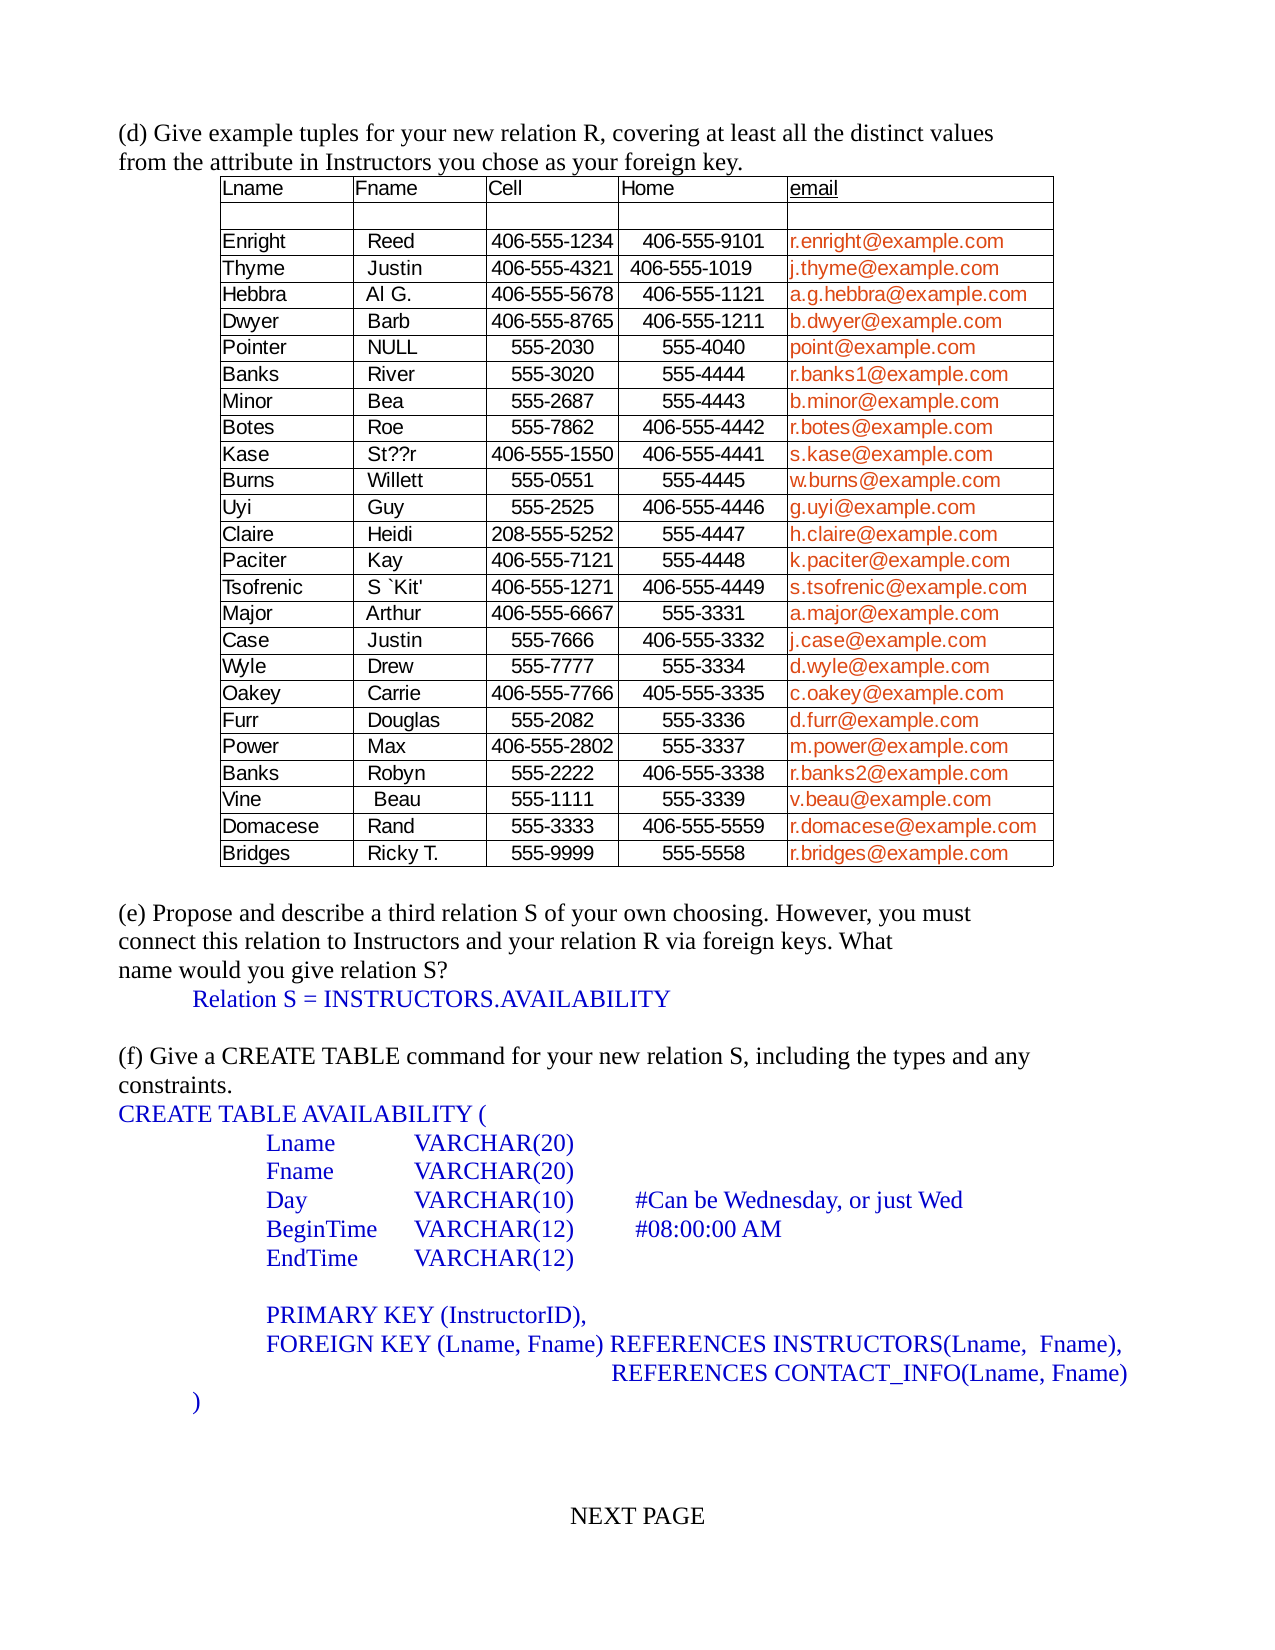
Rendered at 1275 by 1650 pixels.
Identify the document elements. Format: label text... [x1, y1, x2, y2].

text Relation S = INSTRUCTORS.AVAILABILITY [118, 984, 1157, 1013]
text CREATE TABLE AVAILABILITY ( [118, 1099, 1157, 1128]
text (f) Give a CREATE TABLE command for your new relation S, including the types and any [118, 1041, 1157, 1070]
text BeginTime VARCHAR(12) #08:00:00 AM [118, 1214, 1157, 1243]
text connect this relation to Instructors and your relation R via foreign keys. What [118, 926, 1157, 955]
text FOREIGN KEY (Lname, Fname) REFERENCES INSTRUCTORS(Lname, Fname), REFERENCES CONTACT_INFO(Lname, Fname) [118, 1329, 1157, 1386]
text NEXT PAGE [118, 1501, 1157, 1530]
text (d) Give example tuples for your new relation R, covering at least all the distinct values [118, 118, 1157, 147]
text from the attribute in Instructors you chose as your foreign key. [118, 147, 1157, 176]
text Lname VARCHAR(20) [118, 1128, 1157, 1156]
text ) [118, 1386, 1157, 1415]
text EndTime VARCHAR(12) [118, 1243, 1157, 1271]
text Day VARCHAR(10) #Can be Wednesday, or just Wed [118, 1185, 1157, 1214]
text name would you give relation S? [118, 955, 1157, 984]
text constraints. [118, 1070, 1157, 1099]
text (e) Propose and describe a third relation S of your own choosing. However, you must [118, 898, 1157, 926]
text PRIMARY KEY (InstructorID), [118, 1300, 1157, 1329]
text Fname VARCHAR(20) [118, 1156, 1157, 1185]
